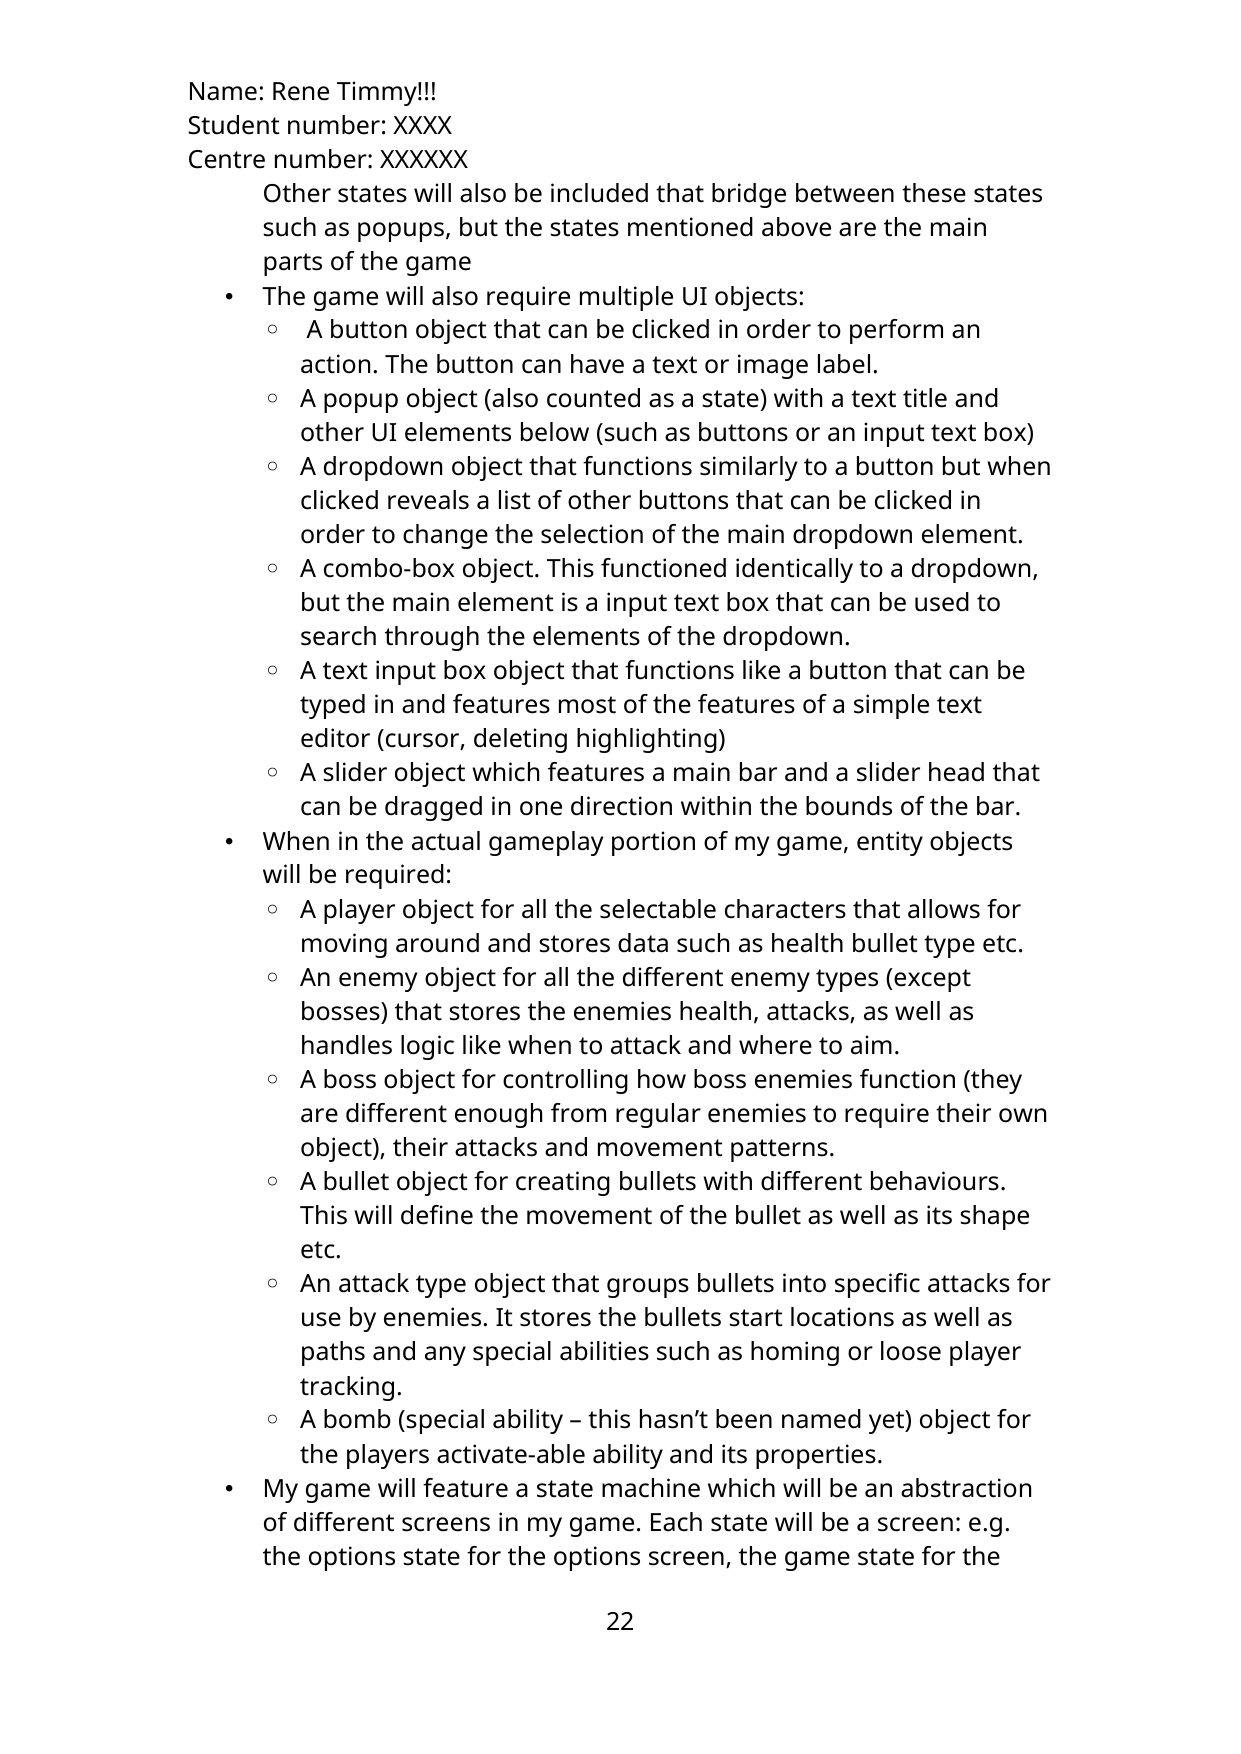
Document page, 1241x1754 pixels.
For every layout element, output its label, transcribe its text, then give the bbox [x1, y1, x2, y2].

text Other states will also be included that bridge between these states such as popups, but the states mentioned above are the main parts of the game [187, 176, 1053, 278]
list A bullet object for creating bullets with different behaviours. This will define the movement of the bullet as well as its shape etc. [262, 1164, 1053, 1266]
list A combo-box object. This functioned identically to a dropdown, but the main element is a input text box that can be used to search through the elements of the dropdown. [262, 551, 1053, 653]
list A bomb (special ability – this hasn’t been named yet) object for the players activate-able ability and its properties. [262, 1402, 1053, 1470]
list A button object that can be clicked in order to perform an action. The button can have a text or image label. [262, 312, 1053, 380]
list A boss object for controlling how boss enemies function (they are different enough from regular enemies to require their own object), their attacks and movement patterns. [262, 1062, 1053, 1164]
list An enemy object for all the different enemy types (except bosses) that stores the enemies health, attacks, as well as handles logic like when to attack and where to aim. [262, 959, 1053, 1062]
list My game will feature a state machine which will be an abstraction of different screens in my game. Each state will be a screen: e.g. the options state for the options screen, the game state for the [225, 1470, 1053, 1572]
list When in the actual gameplay portion of my game, entity objects will be required: [225, 823, 1053, 891]
list An attack type object that groups bullets into specific attacks for use by enemies. It stores the bullets start locations as well as paths and any special abilities such as homing or loose player tracking. [262, 1266, 1053, 1402]
list A player object for all the selectable characters that allows for moving around and stores data such as health bullet type etc. [262, 891, 1053, 959]
list A slider object which features a main bar and a slider head that can be dragged in one direction within the bounds of the bar. [262, 755, 1053, 823]
list A text input box object that functions like a button that can be typed in and features most of the features of a simple text editor (cursor, deleting highlighting) [262, 653, 1053, 755]
list The game will also require multiple UI objects: [225, 278, 1053, 312]
list A dropdown object that functions similarly to a button but when clicked reveals a list of other buttons that can be clicked in order to change the selection of the main dropdown element. [262, 448, 1053, 551]
list A popup object (also counted as a state) with a text title and other UI elements below (such as buttons or an input text box) [262, 380, 1053, 448]
